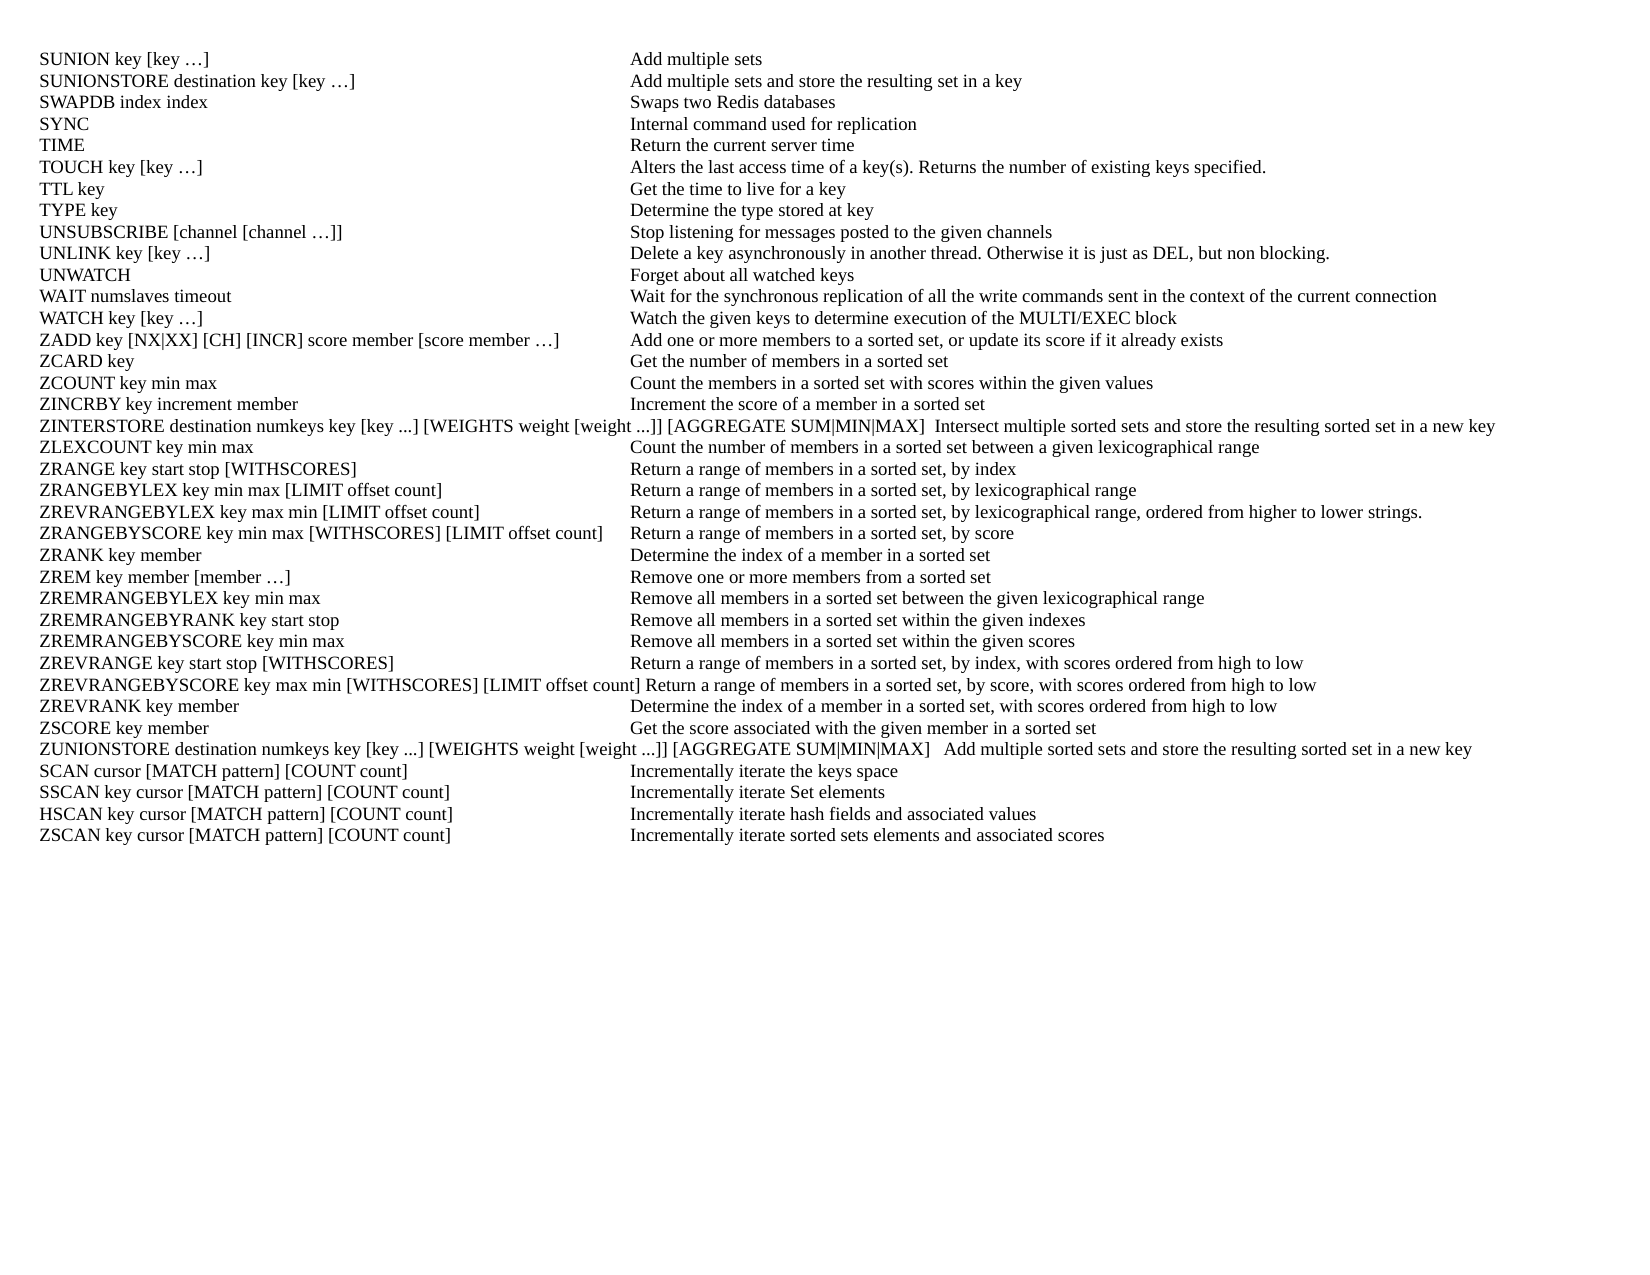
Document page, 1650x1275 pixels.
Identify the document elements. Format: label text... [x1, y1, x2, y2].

text ZSCORE key member Get the score associated with the given member in a sorted set [39, 717, 1633, 738]
text ZUNIONSTORE destination numkeys key [key ...] [WEIGHTS weight [weight ...]] [AGGREGATE SUM|MIN|MAX] Add multiple sorted sets and store the resulting sorted set in a new key [39, 738, 1633, 760]
text SUNIONSTORE destination key [key …] Add multiple sets and store the resulting set in a key [39, 70, 1633, 91]
text ZREVRANGEBYSCORE key max min [WITHSCORES] [LIMIT offset count] Return a range of members in a sorted set, by score, with scores ordered from high to low [39, 673, 1633, 695]
text ZSCAN key cursor [MATCH pattern] [COUNT count] Incrementally iterate sorted sets elements and associated scores [39, 824, 1633, 846]
text ZCARD key Get the number of members in a sorted set [39, 350, 1633, 372]
text ZRANGE key start stop [WITHSCORES] Return a range of members in a sorted set, by index [39, 458, 1633, 479]
text SUNION key [key …] Add multiple sets [39, 48, 1633, 70]
text TYPE key Determine the type stored at key [39, 199, 1633, 221]
text UNWATCH Forget about all watched keys [39, 264, 1633, 285]
text ZLEXCOUNT key min max Count the number of members in a sorted set between a given lexicographical range [39, 436, 1633, 458]
text WAIT numslaves timeout Wait for the synchronous replication of all the write commands sent in the context of the current connection [39, 285, 1633, 307]
text SSCAN key cursor [MATCH pattern] [COUNT count] Incrementally iterate Set elements [39, 781, 1633, 803]
text ZREMRANGEBYSCORE key min max Remove all members in a sorted set within the given scores [39, 630, 1633, 652]
text TTL key Get the time to live for a key [39, 177, 1633, 199]
text ZRANGEBYSCORE key min max [WITHSCORES] [LIMIT offset count] Return a range of members in a sorted set, by score [39, 522, 1633, 544]
text TOUCH key [key …] Alters the last access time of a key(s). Returns the number of existing keys specified. [39, 156, 1633, 177]
text SCAN cursor [MATCH pattern] [COUNT count] Incrementally iterate the keys space [39, 760, 1633, 781]
text ZREMRANGEBYLEX key min max Remove all members in a sorted set between the given lexicographical range [39, 587, 1633, 609]
text TIME Return the current server time [39, 134, 1633, 156]
text WATCH key [key …] Watch the given keys to determine execution of the MULTI/EXEC block [39, 307, 1633, 328]
text ZRANK key member Determine the index of a member in a sorted set [39, 544, 1633, 566]
text ZREVRANK key member Determine the index of a member in a sorted set, with scores ordered from high to low [39, 695, 1633, 717]
text SYNC Internal command used for replication [39, 113, 1633, 134]
text ZCOUNT key min max Count the members in a sorted set with scores within the given values [39, 372, 1633, 393]
text ZREVRANGEBYLEX key max min [LIMIT offset count] Return a range of members in a sorted set, by lexicographical range, ordered from higher to lower strings. [39, 501, 1633, 522]
text ZREMRANGEBYRANK key start stop Remove all members in a sorted set within the given indexes [39, 609, 1633, 630]
text ZRANGEBYLEX key min max [LIMIT offset count] Return a range of members in a sorted set, by lexicographical range [39, 479, 1633, 501]
text SWAPDB index index Swaps two Redis databases [39, 91, 1633, 113]
text UNLINK key [key …] Delete a key asynchronously in another thread. Otherwise it is just as DEL, but non blocking. [39, 242, 1633, 264]
text ZINTERSTORE destination numkeys key [key ...] [WEIGHTS weight [weight ...]] [AGGREGATE SUM|MIN|MAX] Intersect multiple sorted sets and store the resulting sorted set in a new key [39, 415, 1633, 436]
text UNSUBSCRIBE [channel [channel …]] Stop listening for messages posted to the given channels [39, 221, 1633, 242]
text ZINCRBY key increment member Increment the score of a member in a sorted set [39, 393, 1633, 415]
text ZREVRANGE key start stop [WITHSCORES] Return a range of members in a sorted set, by index, with scores ordered from high to low [39, 652, 1633, 673]
text ZREM key member [member …] Remove one or more members from a sorted set [39, 566, 1633, 587]
text HSCAN key cursor [MATCH pattern] [COUNT count] Incrementally iterate hash fields and associated values [39, 803, 1633, 824]
text ZADD key [NX|XX] [CH] [INCR] score member [score member …] Add one or more members to a sorted set, or update its score if it already exists [39, 328, 1633, 350]
